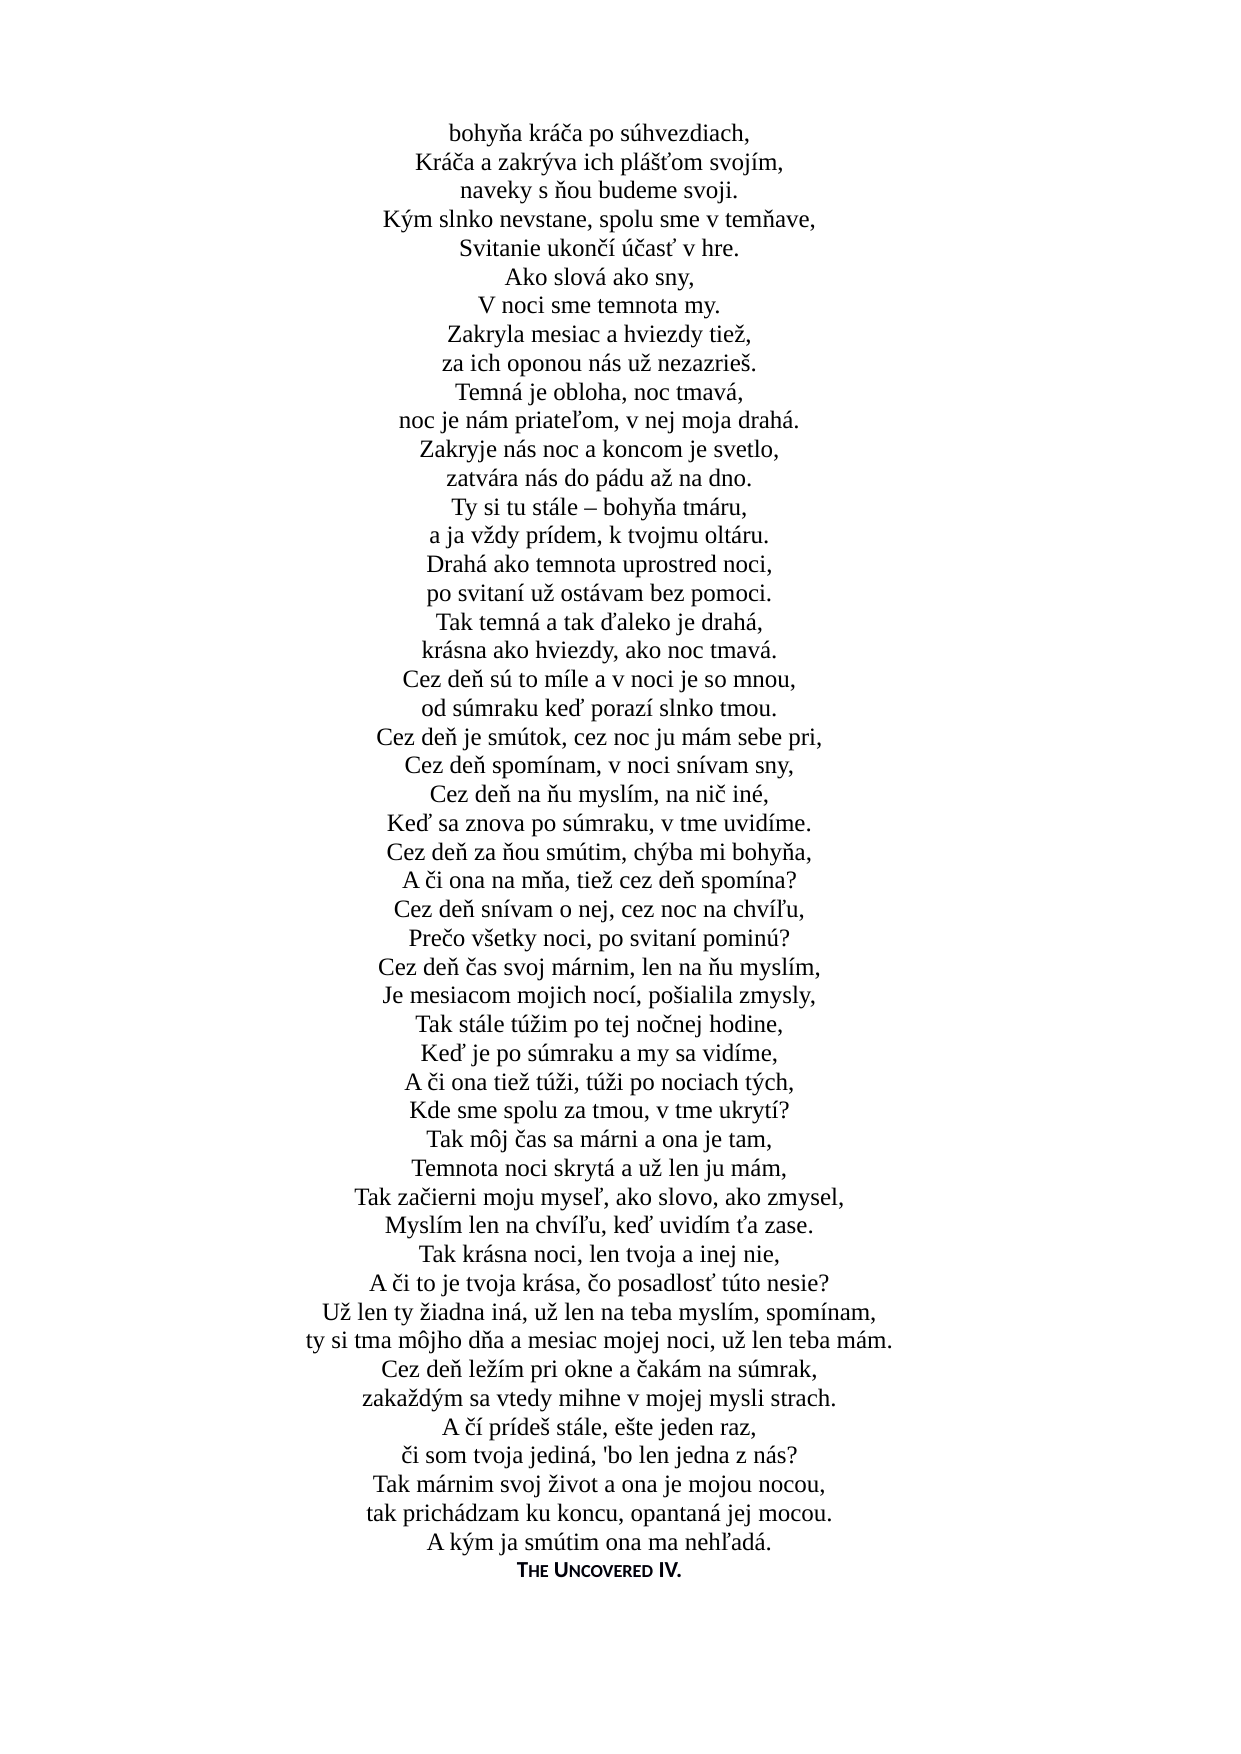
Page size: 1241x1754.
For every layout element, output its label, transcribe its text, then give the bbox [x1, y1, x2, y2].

text Tak márnim svoj život a ona je mojou nocou, [75, 1469, 1123, 1498]
text noc je nám priateľom, v nej moja drahá. [75, 406, 1123, 434]
text Tak krásna noci, len tvoja a inej nie, [75, 1239, 1123, 1268]
text Už len ty žiadna iná, už len na teba myslím, spomínam, [75, 1297, 1123, 1326]
text Temnota noci skrytá a už len ju mám, [75, 1153, 1123, 1182]
text Cez deň za ňou smútim, chýba mi bohyňa, [75, 837, 1123, 866]
text naveky s ňou budeme svoji. [75, 176, 1123, 204]
text Zakryla mesiac a hviezdy tiež, [75, 319, 1123, 348]
text či som tvoja jediná, 'bo len jedna z nás? [75, 1441, 1123, 1469]
text Zakryje nás noc a koncom je svetlo, [75, 434, 1123, 463]
text A či ona tiež túži, túži po nociach tých, [75, 1067, 1123, 1096]
text Kráča a zakrýva ich plášťom svojím, [75, 147, 1123, 176]
text A čí prídeš stále, ešte jeden raz, [75, 1412, 1123, 1441]
text Cez deň ležím pri okne a čakám na súmrak, [75, 1354, 1123, 1383]
text Drahá ako temnota uprostred noci, [75, 549, 1123, 578]
text Ako slová ako sny, [75, 262, 1123, 291]
text zatvára nás do pádu až na dno. [75, 463, 1123, 492]
text ty si tma môjho dňa a mesiac mojej noci, už len teba mám. [75, 1326, 1123, 1354]
text Svitanie ukončí účasť v hre. [75, 233, 1123, 262]
text Keď je po súmraku a my sa vidíme, [75, 1038, 1123, 1067]
text V noci sme temnota my. [75, 291, 1123, 319]
text krásna ako hviezdy, ako noc tmavá. [75, 636, 1123, 664]
text Keď sa znova po súmraku, v tme uvidíme. [75, 808, 1123, 837]
text Tak temná a tak ďaleko je drahá, [75, 607, 1123, 636]
text A či to je tvoja krása, čo posadlosť túto nesie? [75, 1268, 1123, 1297]
text po svitaní už ostávam bez pomoci. [75, 578, 1123, 607]
text zakaždým sa vtedy mihne v mojej mysli strach. [75, 1383, 1123, 1412]
text Kde sme spolu za tmou, v tme ukrytí? [75, 1096, 1123, 1124]
text Tak stále túžim po tej nočnej hodine, [75, 1009, 1123, 1038]
text od súmraku keď porazí slnko tmou. [75, 693, 1123, 722]
text Cez deň je smútok, cez noc ju mám sebe pri, [75, 722, 1123, 751]
text Temná je obloha, noc tmavá, [75, 377, 1123, 406]
text Cez deň na ňu myslím, na nič iné, [75, 779, 1123, 808]
text A kým ja smútim ona ma nehľadá. [75, 1527, 1123, 1556]
text Je mesiacom mojich nocí, pošialila zmysly, [75, 981, 1123, 1009]
text Ty si tu stále – bohyňa tmáru, [75, 492, 1123, 521]
text The Uncovered IV. [75, 1556, 1123, 1584]
text A či ona na mňa, tiež cez deň spomína? [75, 866, 1123, 894]
text za ich oponou nás už nezazrieš. [75, 348, 1123, 377]
text bohyňa kráča po súhvezdiach, [75, 118, 1123, 147]
text tak prichádzam ku koncu, opantaná jej mocou. [75, 1498, 1123, 1527]
text Tak môj čas sa márni a ona je tam, [75, 1124, 1123, 1153]
text Cez deň spomínam, v noci snívam sny, [75, 751, 1123, 779]
text Cez deň čas svoj márnim, len na ňu myslím, [75, 952, 1123, 981]
text a ja vždy prídem, k tvojmu oltáru. [75, 521, 1123, 549]
text Cez deň snívam o nej, cez noc na chvíľu, [75, 894, 1123, 923]
text Cez deň sú to míle a v noci je so mnou, [75, 664, 1123, 693]
text Kým slnko nevstane, spolu sme v temňave, [75, 204, 1123, 233]
text Tak začierni moju myseľ, ako slovo, ako zmysel, [75, 1182, 1123, 1211]
text Myslím len na chvíľu, keď uvidím ťa zase. [75, 1211, 1123, 1239]
text Prečo všetky noci, po svitaní pominú? [75, 923, 1123, 952]
